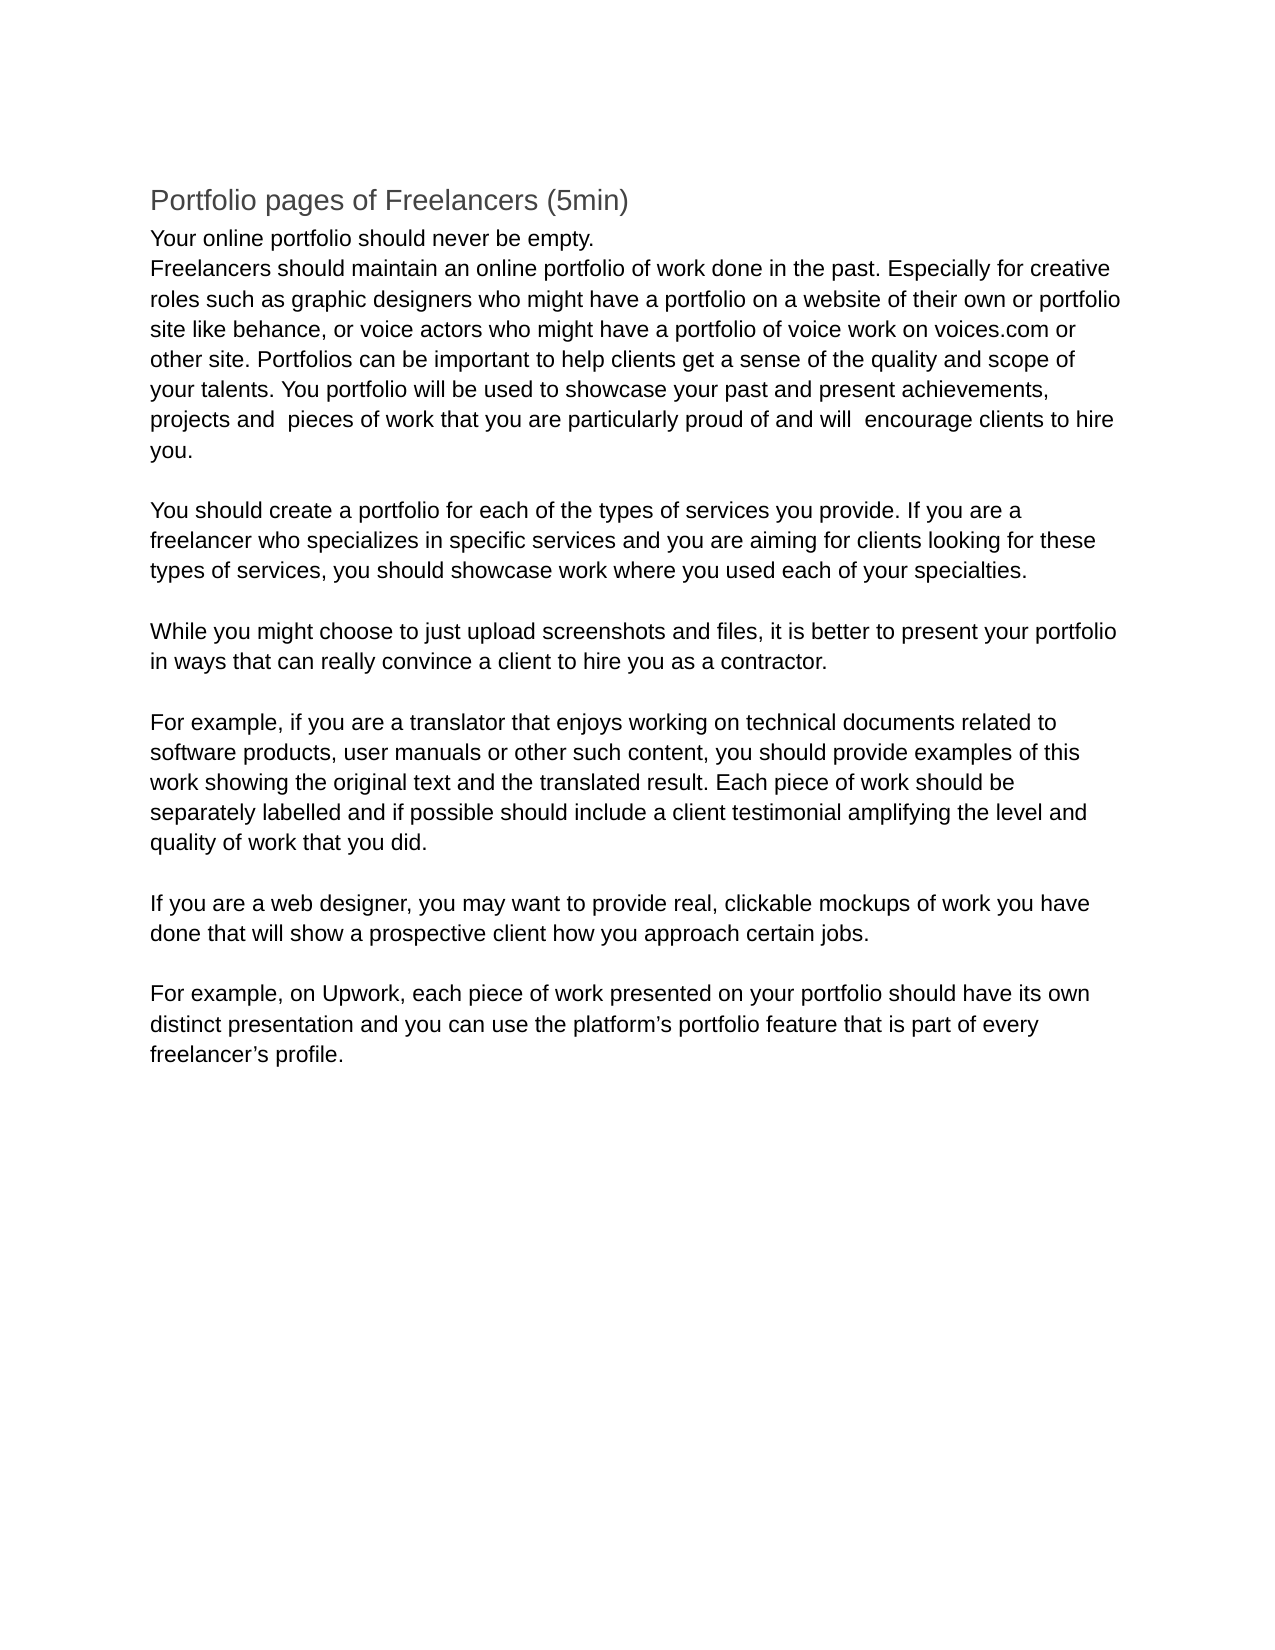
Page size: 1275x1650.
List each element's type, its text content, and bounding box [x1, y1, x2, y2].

text For example, if you are a translator that enjoys working on technical documents related to software products, user manuals or other such content, you should provide examples of this work showing the original text and the translated result. Each piece of work should be separately labelled and if possible should include a client testimonial amplifying the level and quality of work that you did. [150, 678, 1125, 856]
text If you are a web designer, you may want to provide real, clickable mockups of work you have done that will show a prospective client how you approach certain jobs. [150, 890, 1125, 946]
text Freelancers should maintain an online portfolio of work done in the past. Especially for creative roles such as graphic designers who might have a portfolio on a website of their own or portfolio site like behance, or voice actors who might have a portfolio of voice work on voices.com or other site. Portfolios can be important to help clients get a sense of the quality and scope of your talents. You portfolio will be used to showcase your past and present achievements, projects and pieces of work that you are particularly proud of and will encourage clients to hire you. [150, 255, 1125, 463]
text Your online portfolio should never be empty. [150, 225, 1125, 252]
subtitle Portfolio pages of Freelancers (5min) [150, 183, 1125, 217]
text You should create a portfolio for each of the types of services you provide. If you are a freelancer who specializes in specific services and you are aiming for clients looking for these types of services, you should showcase work where you used each of your specialties. [150, 497, 1125, 584]
text While you might choose to just upload screenshots and files, it is better to present your portfolio in ways that can really convince a client to hire you as a contractor. [150, 618, 1125, 674]
text For example, on Upwork, each piece of work presented on your portfolio should have its own distinct presentation and you can use the platform’s portfolio feature that is part of every freelancer’s profile. [150, 980, 1125, 1067]
